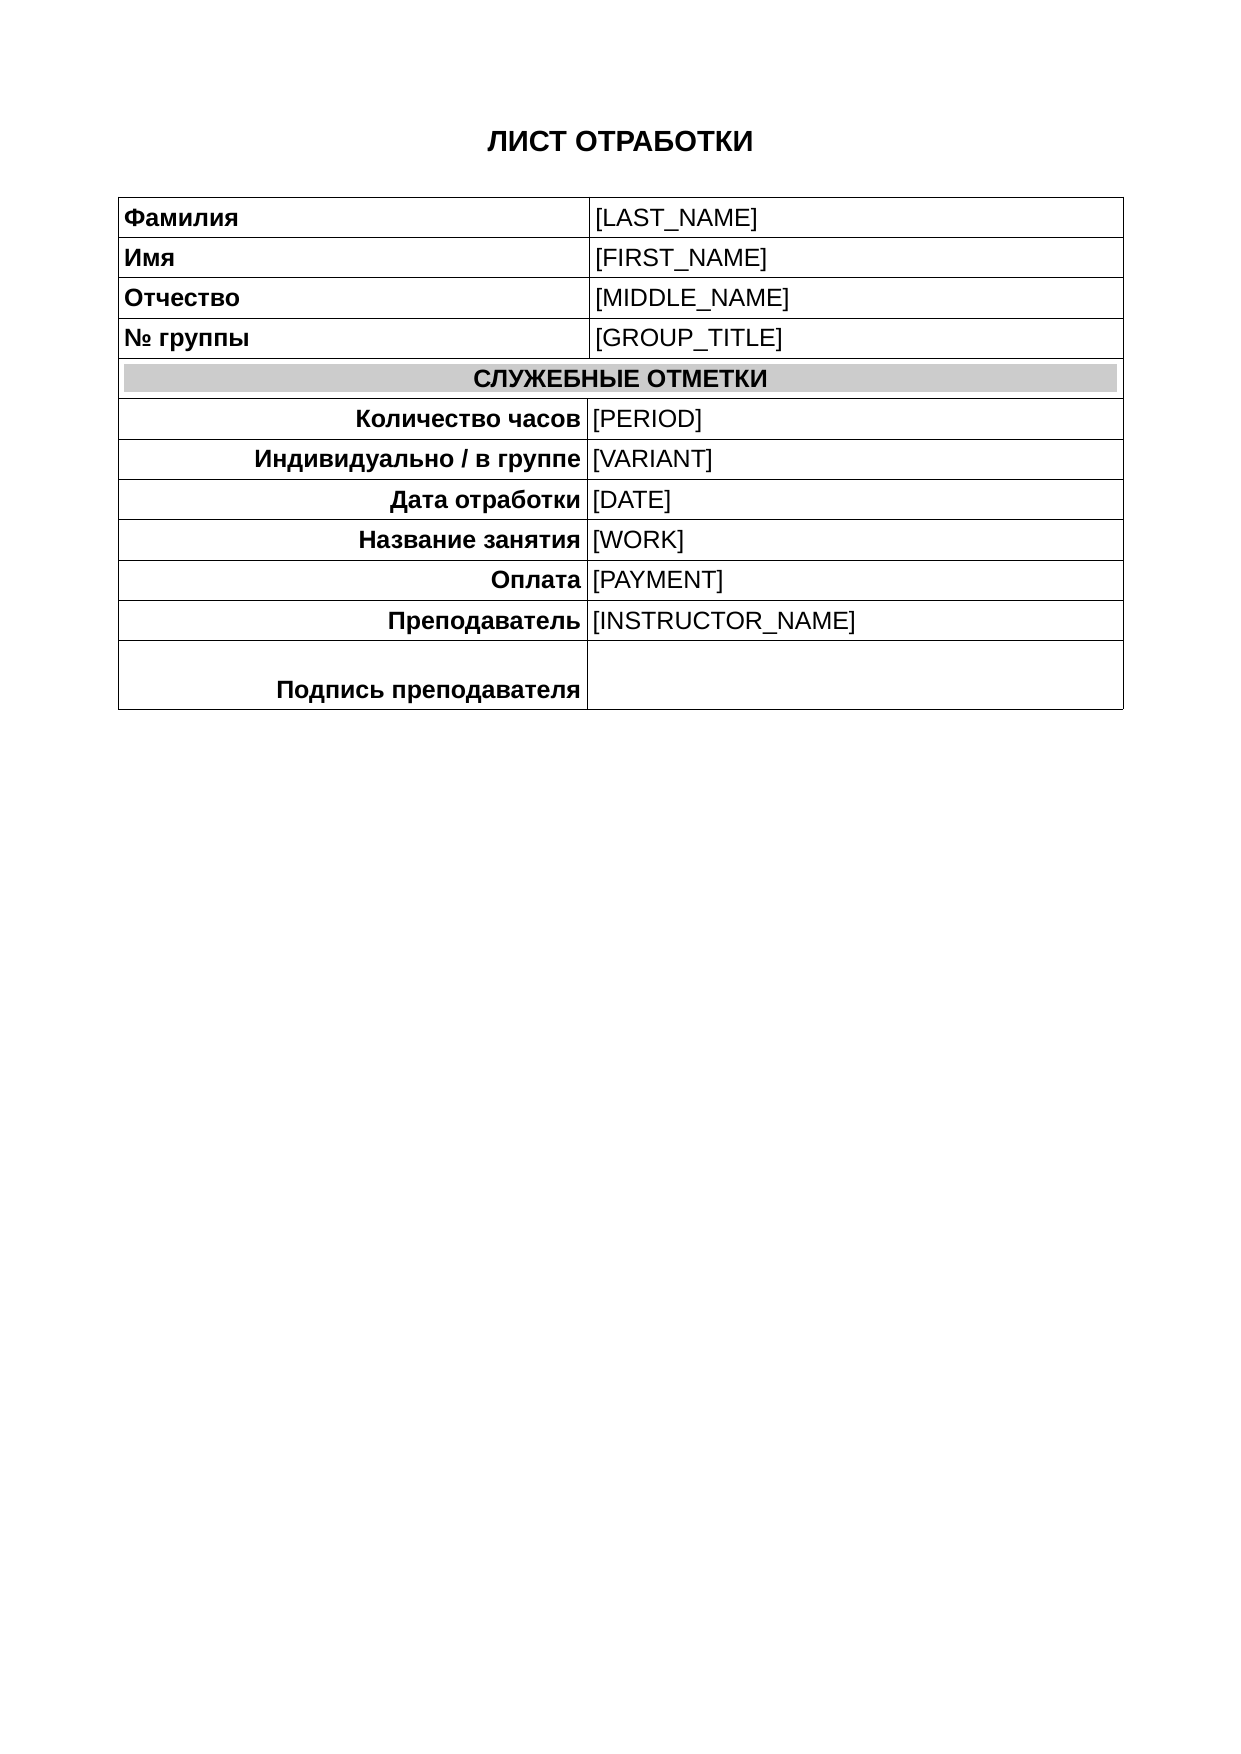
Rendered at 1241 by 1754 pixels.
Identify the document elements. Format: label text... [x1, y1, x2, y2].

table_cell [FIRST_NAME] [590, 238, 1123, 277]
table_cell [588, 641, 1123, 709]
table_cell Индивидуально / в группе [119, 440, 587, 479]
table_cell Фамилия [119, 198, 589, 237]
table_cell Количество часов [119, 399, 587, 438]
table_cell [WORK] [588, 520, 1123, 559]
table_cell [INSTRUCTOR_NAME] [588, 601, 1123, 640]
table_cell [GROUP_TITLE] [590, 319, 1123, 358]
table_cell Преподаватель [119, 601, 587, 640]
table_cell [LAST_NAME] [590, 198, 1123, 237]
table_cell [VARIANT] [588, 440, 1123, 479]
table_cell № группы [119, 319, 589, 358]
table_cell Название занятия [119, 520, 587, 559]
table_cell [PAYMENT] [588, 561, 1123, 600]
table_cell Подпись преподавателя [119, 641, 587, 709]
table_header ЛИСТ ОТРАБОТКИ [118, 118, 1123, 197]
table_cell СЛУЖЕБНЫЕ ОТМЕТКИ [119, 359, 1123, 398]
table_cell Имя [119, 238, 589, 277]
table_cell Оплата [119, 561, 587, 600]
table_cell [PERIOD] [588, 399, 1123, 438]
table_cell [MIDDLE_NAME] [590, 278, 1123, 318]
table_cell Отчество [119, 278, 589, 318]
table_cell Дата отработки [119, 480, 587, 519]
table_cell [DATE] [588, 480, 1123, 519]
